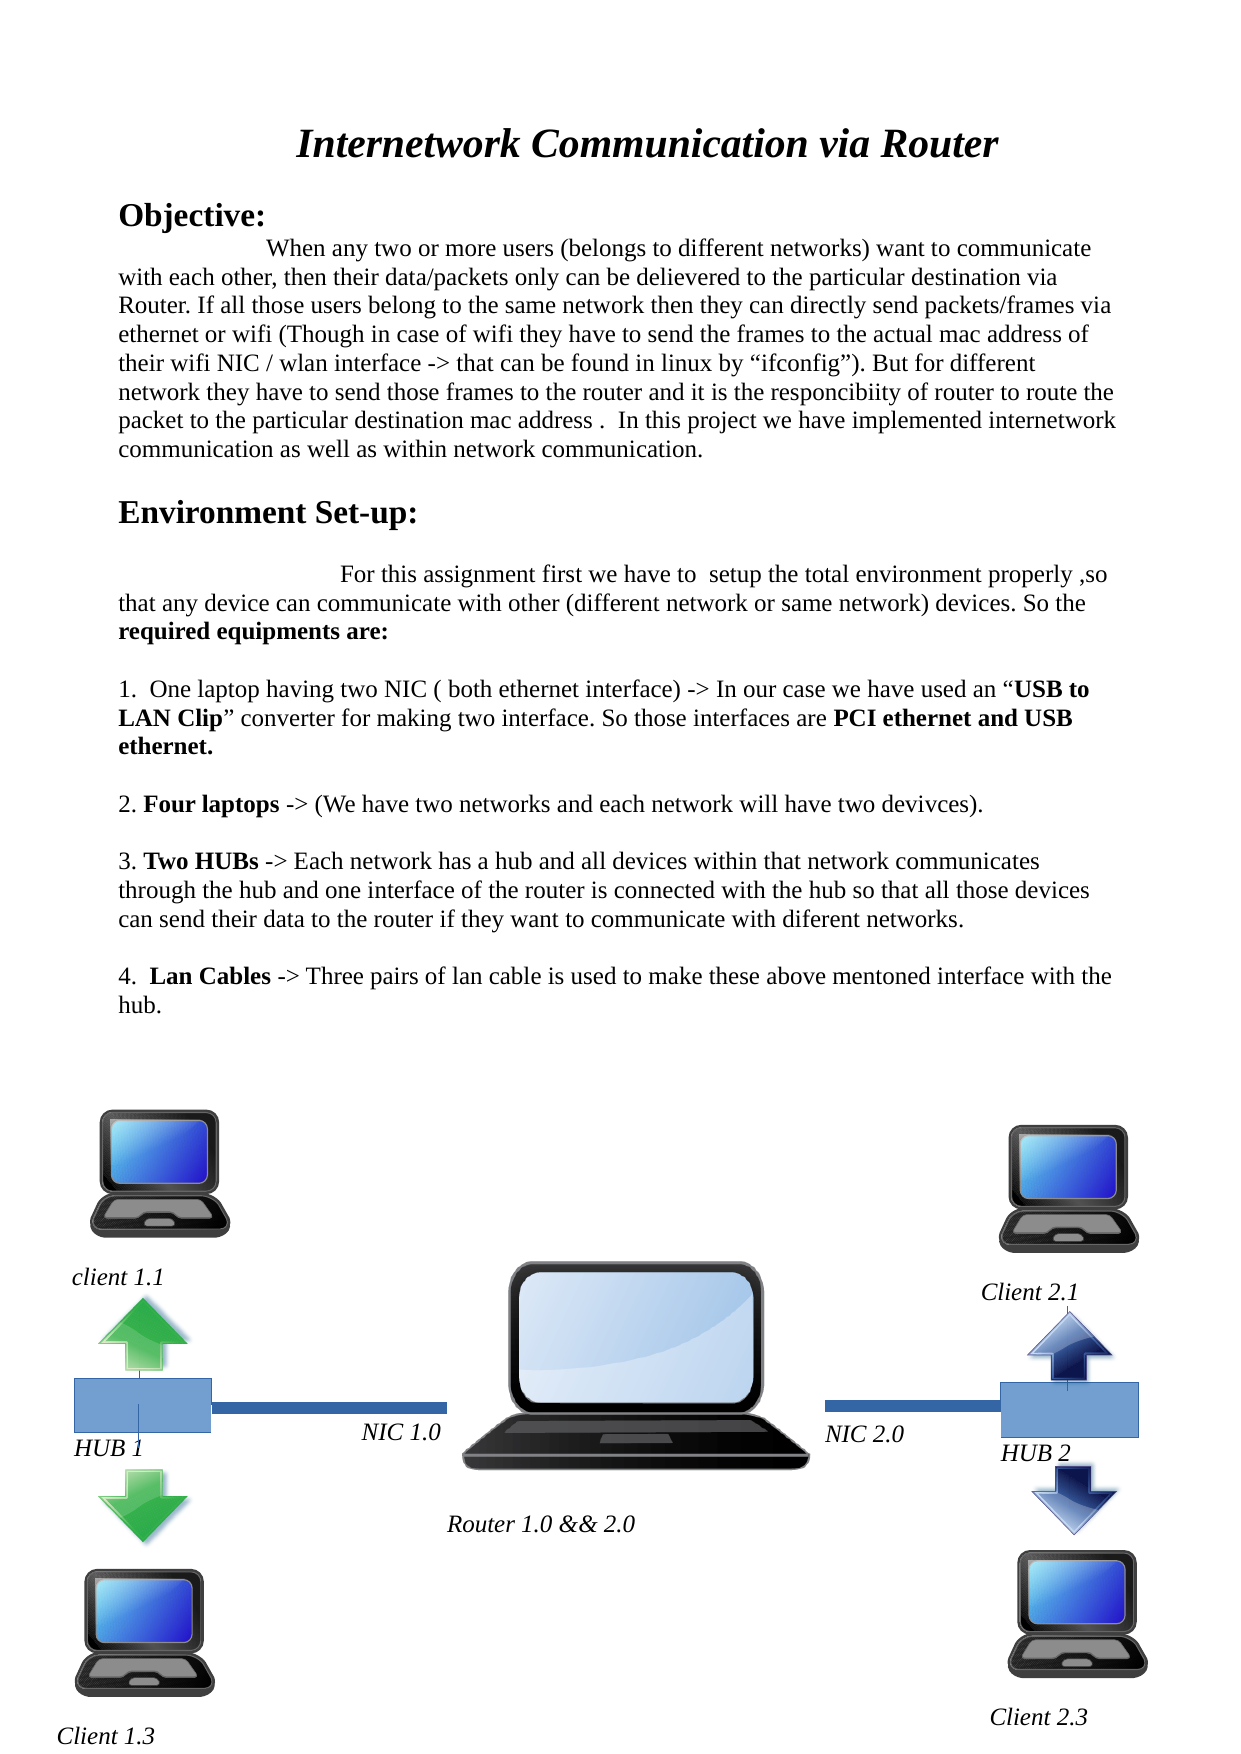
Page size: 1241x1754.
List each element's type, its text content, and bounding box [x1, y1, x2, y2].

text When any two or more users (belongs to different networks) want to communicate with each other, then their data/packets only can be delievered to the particular destination via Router. If all those users belong to the same network then they can directly send packets/frames via ethernet or wifi (Though in case of wifi they have to send the frames to the actual mac address of their wifi NIC / wlan interface -> that can be found in linux by “ifconfig”). But for different network they have to send those frames to the router and it is the responcibiity of router to route the packet to the particular destination mac address . In this project we have implemented internetwork communication as well as within network communication. [118, 233, 1122, 463]
text Client 1.3 [56, 1543, 235, 1750]
text 2. Four laptops -> (We have two networks and each network will have two devivces). [118, 789, 1122, 818]
text Internetwork Communication via Router [118, 118, 1122, 166]
picture [446, 1247, 825, 1509]
text client 1.1 [72, 1084, 250, 1291]
text HUB 2 [1001, 1438, 1138, 1466]
text For this assignment first we have to setup the total environment properly ,so that any device can communicate with other (different network or same network) devices. So the required equipments are: [118, 559, 1122, 645]
text Client 2.1 [981, 1099, 1159, 1306]
text 1. One laptop having two NIC ( both ethernet interface) -> In our case we have used an “USB to LAN Clip” converter for making two interface. So those interfaces are PCI ethernet and USB ethernet. [118, 674, 1122, 760]
text HUB 1 [74, 1433, 212, 1462]
text Router 1.0 && 2.0 [447, 1509, 825, 1537]
text Objective: [118, 195, 1122, 233]
text 3. Two HUBs -> Each network has a hub and all devices within that network communicates through the hub and one interface of the router is connected with the hub so that all those devices can send their data to the router if they want to communicate with diferent networks. [118, 846, 1122, 933]
text NIC 2.0 [825, 1419, 1001, 1448]
text Environment Set-up: [118, 492, 1122, 530]
text Client 2.3 [989, 1524, 1168, 1731]
text NIC 1.0 [211, 1417, 446, 1446]
text 4. Lan Cables -> Three pairs of lan cable is used to make these above mentoned interface with the hub. [118, 961, 1122, 1019]
